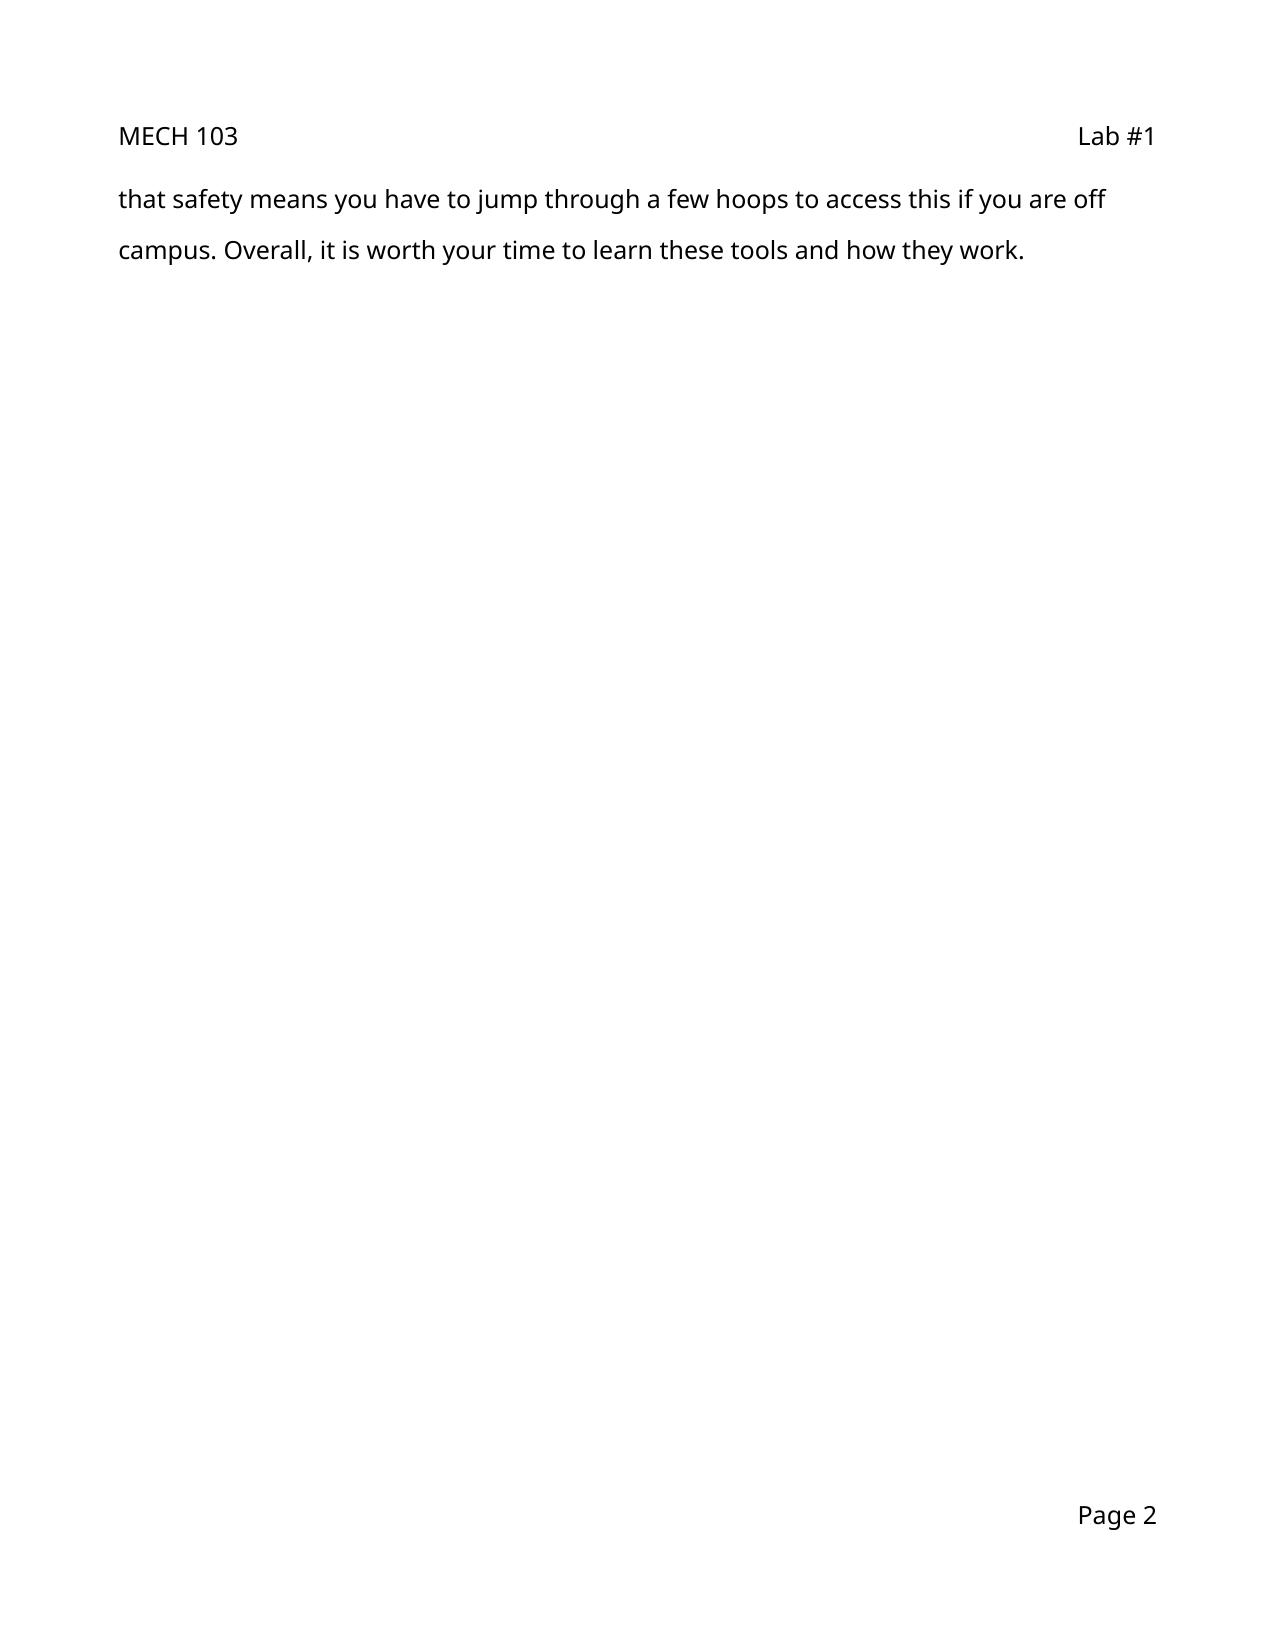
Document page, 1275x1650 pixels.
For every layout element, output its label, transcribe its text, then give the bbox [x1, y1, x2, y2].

text that safety means you have to jump through a few hoops to access this if you are off campus. Overall, it is worth your time to learn these tools and how they work. [118, 182, 1157, 267]
